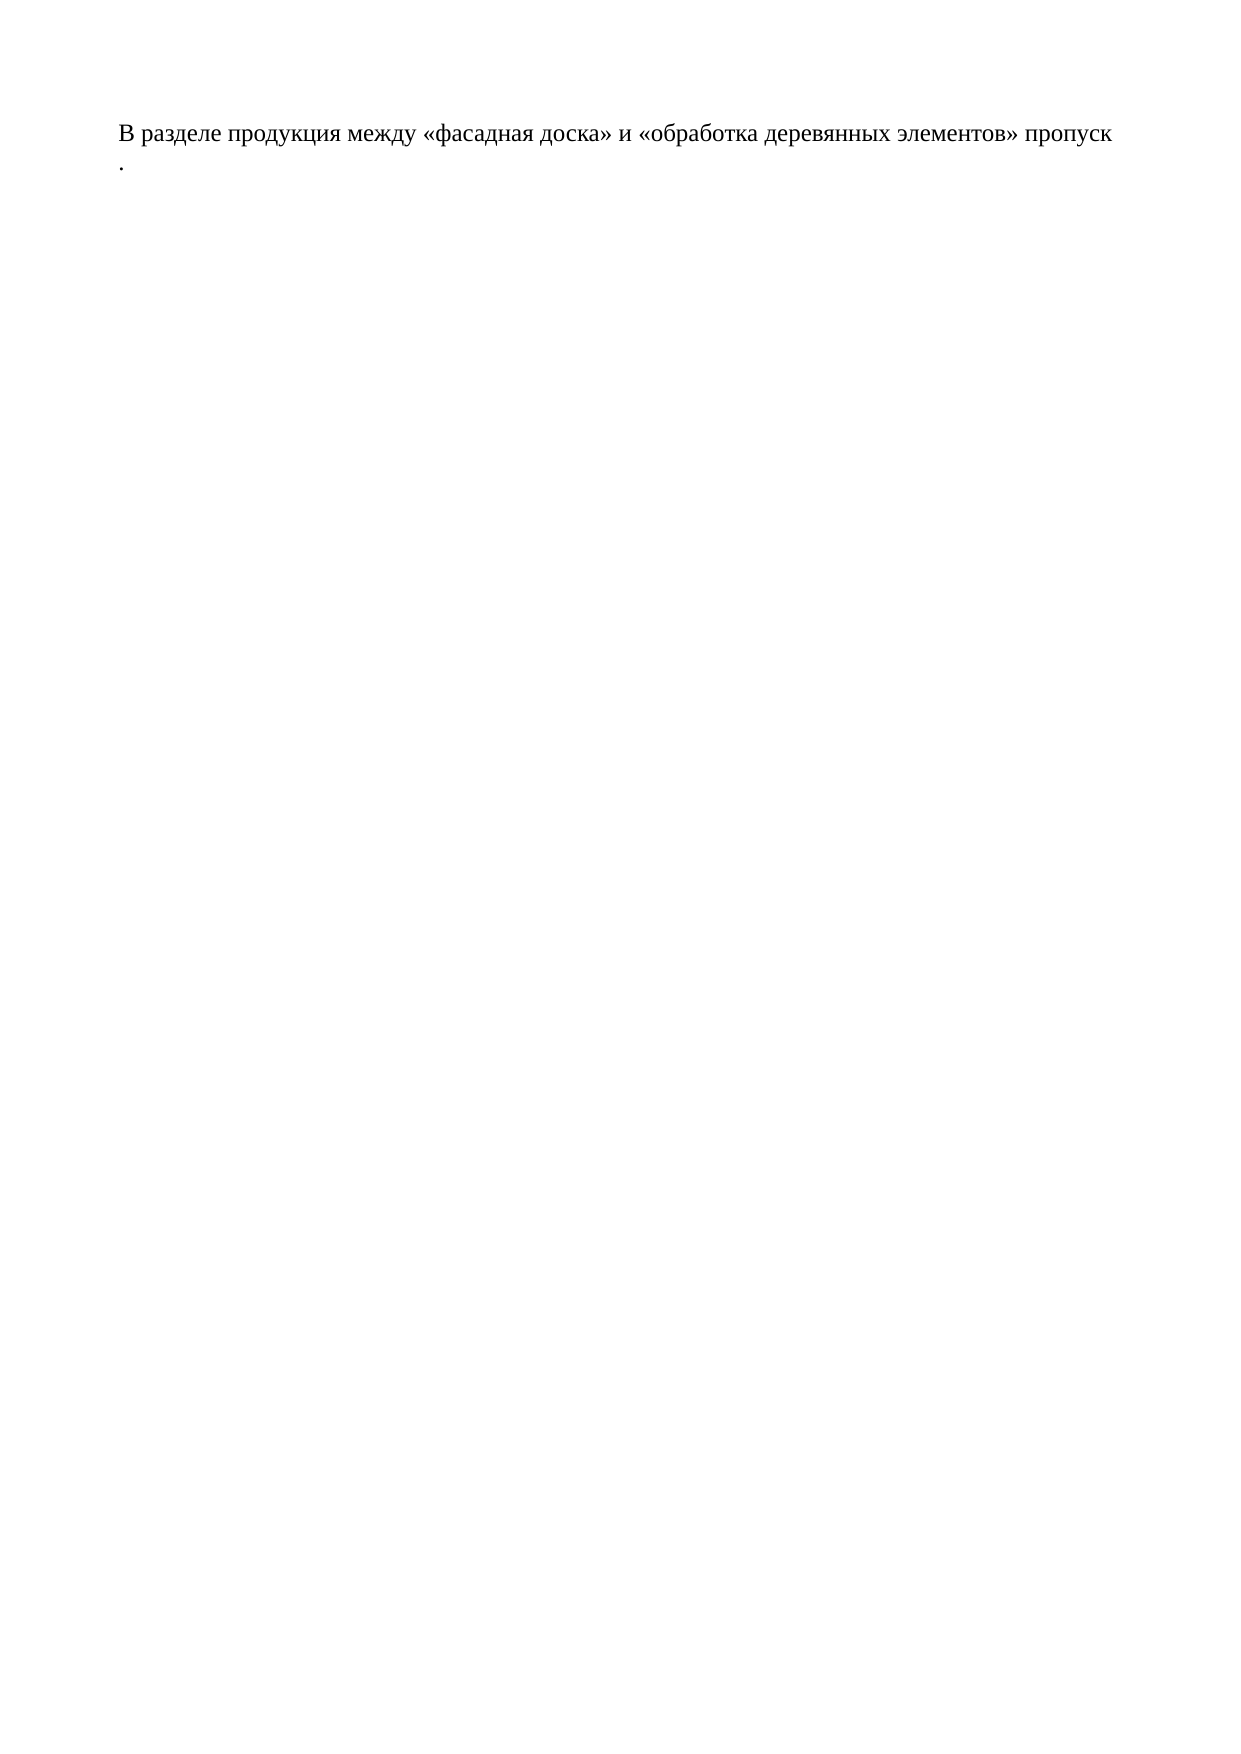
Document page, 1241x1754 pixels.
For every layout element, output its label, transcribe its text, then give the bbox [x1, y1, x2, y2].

text . [118, 147, 1122, 176]
text В разделе продукция между «фасадная доска» и «обработка деревянных элементов» пропуск [118, 118, 1122, 147]
